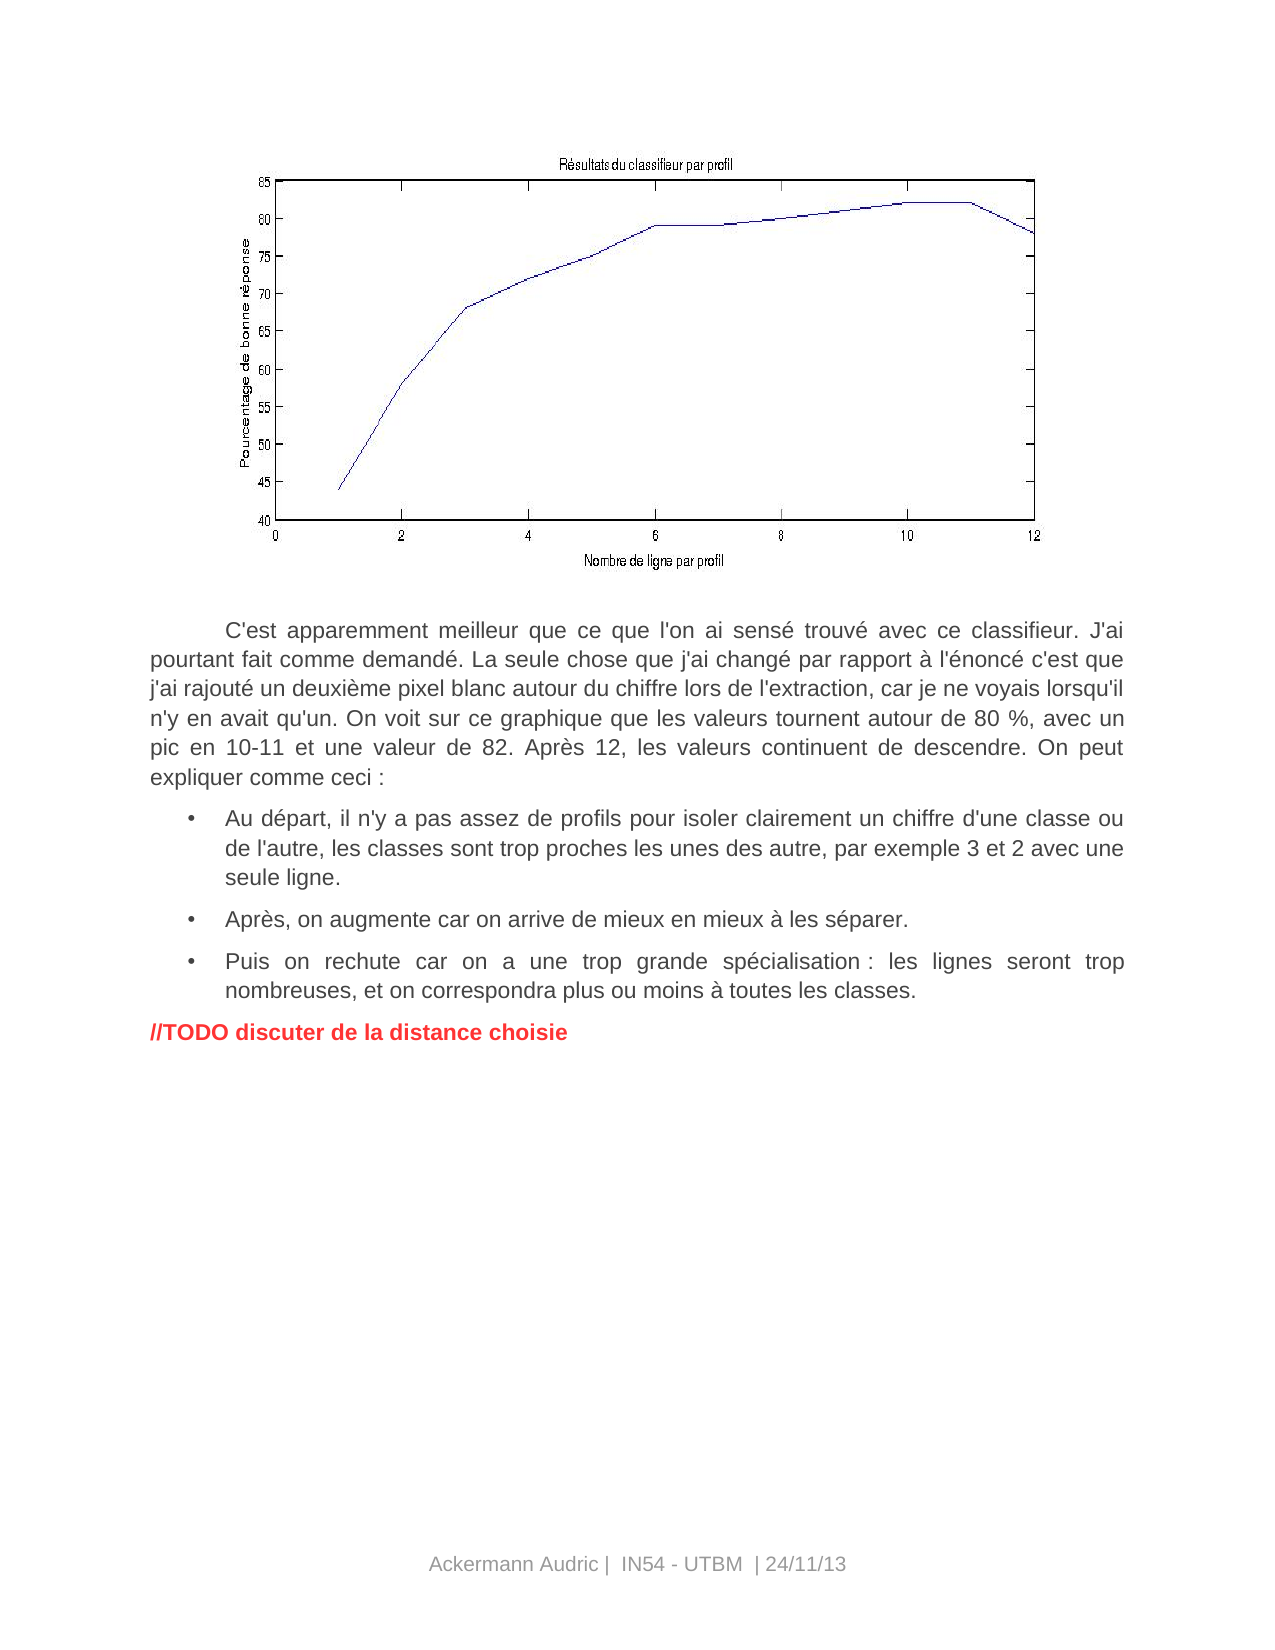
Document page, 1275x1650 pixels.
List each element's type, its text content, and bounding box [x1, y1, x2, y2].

picture [148, 150, 1127, 572]
subtitle Puis on rechute car on a une trop grande spécialisation : les lignes seront trop nombreuses, et on correspondra plus ou moins à toutes les classes. [187, 948, 1125, 1003]
subtitle C'est apparemment meilleur que ce que l'on ai sensé trouvé avec ce classifieur. J'ai pourtant fait comme demandé. La seule chose que j'ai changé par rapport à l'énoncé c'est que j'ai rajouté un deuxième pixel blanc autour du chiffre lors de l'extraction, car je ne voyais lorsqu'il n'y en avait qu'un. On voit sur ce graphique que les valeurs tournent autour de 80 %, avec un pic en 10-11 et une valeur de 82. Après 12, les valeurs continuent de descendre. On peut expliquer comme ceci : [150, 617, 1125, 790]
subtitle //TODO discuter de la distance choisie [150, 1020, 1125, 1045]
subtitle Après, on augmente car on arrive de mieux en mieux à les séparer. [187, 907, 1125, 932]
subtitle Au départ, il n'y a pas assez de profils pour isoler clairement un chiffre d'une classe ou de l'autre, les classes sont trop proches les unes des autre, par exemple 3 et 2 avec une seule ligne. [187, 806, 1125, 890]
